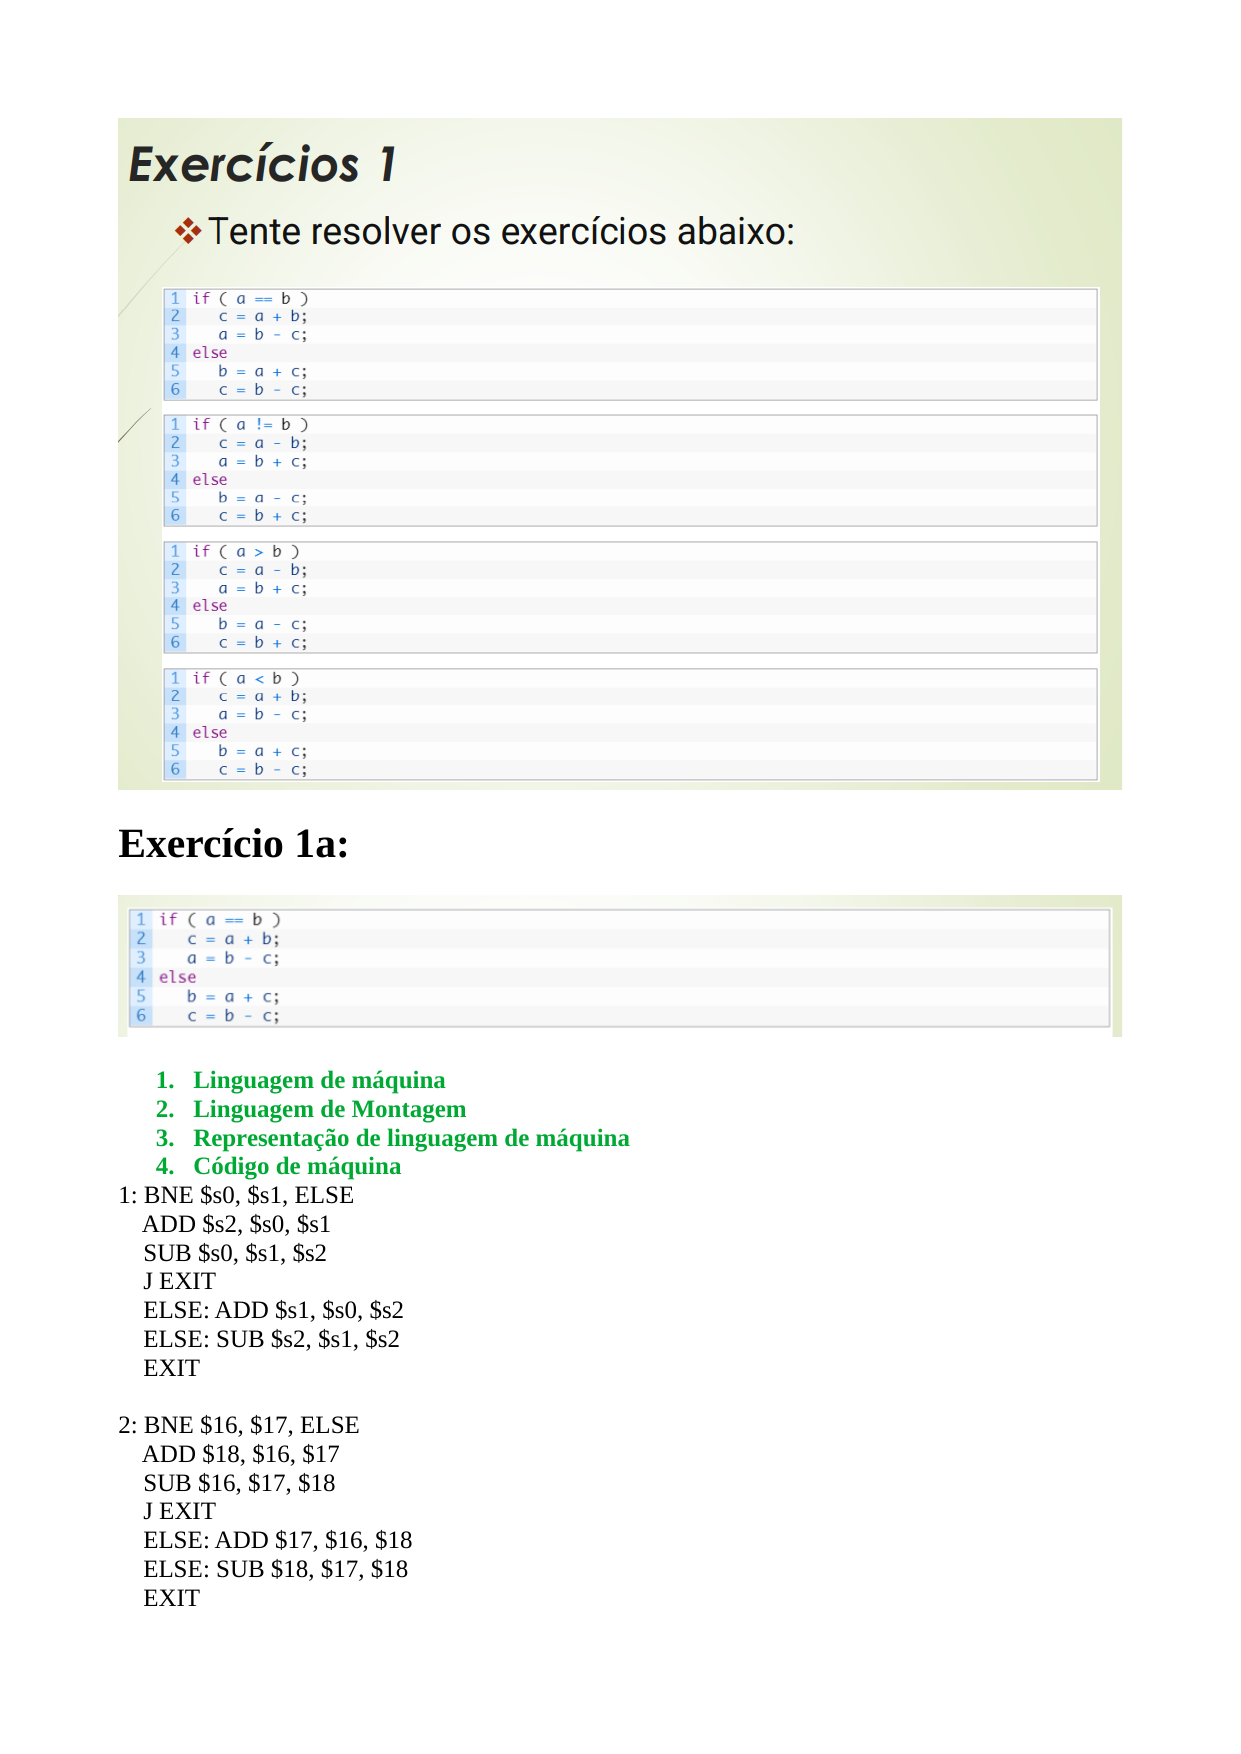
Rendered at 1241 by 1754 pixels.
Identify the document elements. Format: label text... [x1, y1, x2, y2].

picture [118, 118, 1123, 790]
text ELSE: ADD $17, $16, $18 [118, 1525, 1122, 1554]
text ELSE: SUB $18, $17, $18 [118, 1554, 1122, 1583]
text 2: BNE $16, $17, ELSE [118, 1410, 1122, 1439]
text SUB $16, $17, $18 [118, 1468, 1122, 1496]
list Linguagem de máquina [156, 1065, 1122, 1094]
text J EXIT [118, 1266, 1122, 1295]
text Exercício 1a: [118, 818, 1122, 866]
list Código de máquina [156, 1151, 1122, 1180]
picture [118, 895, 1123, 1037]
text SUB $s0, $s1, $s2 [118, 1238, 1122, 1266]
text ELSE: ADD $s1, $s0, $s2 [118, 1295, 1122, 1324]
text ELSE: SUB $s2, $s1, $s2 [118, 1324, 1122, 1353]
text ADD $18, $16, $17 [118, 1439, 1122, 1468]
text 1: BNE $s0, $s1, ELSE [118, 1180, 1122, 1209]
text EXIT [118, 1353, 1122, 1381]
text ADD $s2, $s0, $s1 [118, 1209, 1122, 1238]
text J EXIT [118, 1496, 1122, 1525]
list Representação de linguagem de máquina [156, 1123, 1122, 1151]
list Linguagem de Montagem [156, 1094, 1122, 1123]
text EXIT [118, 1583, 1122, 1611]
